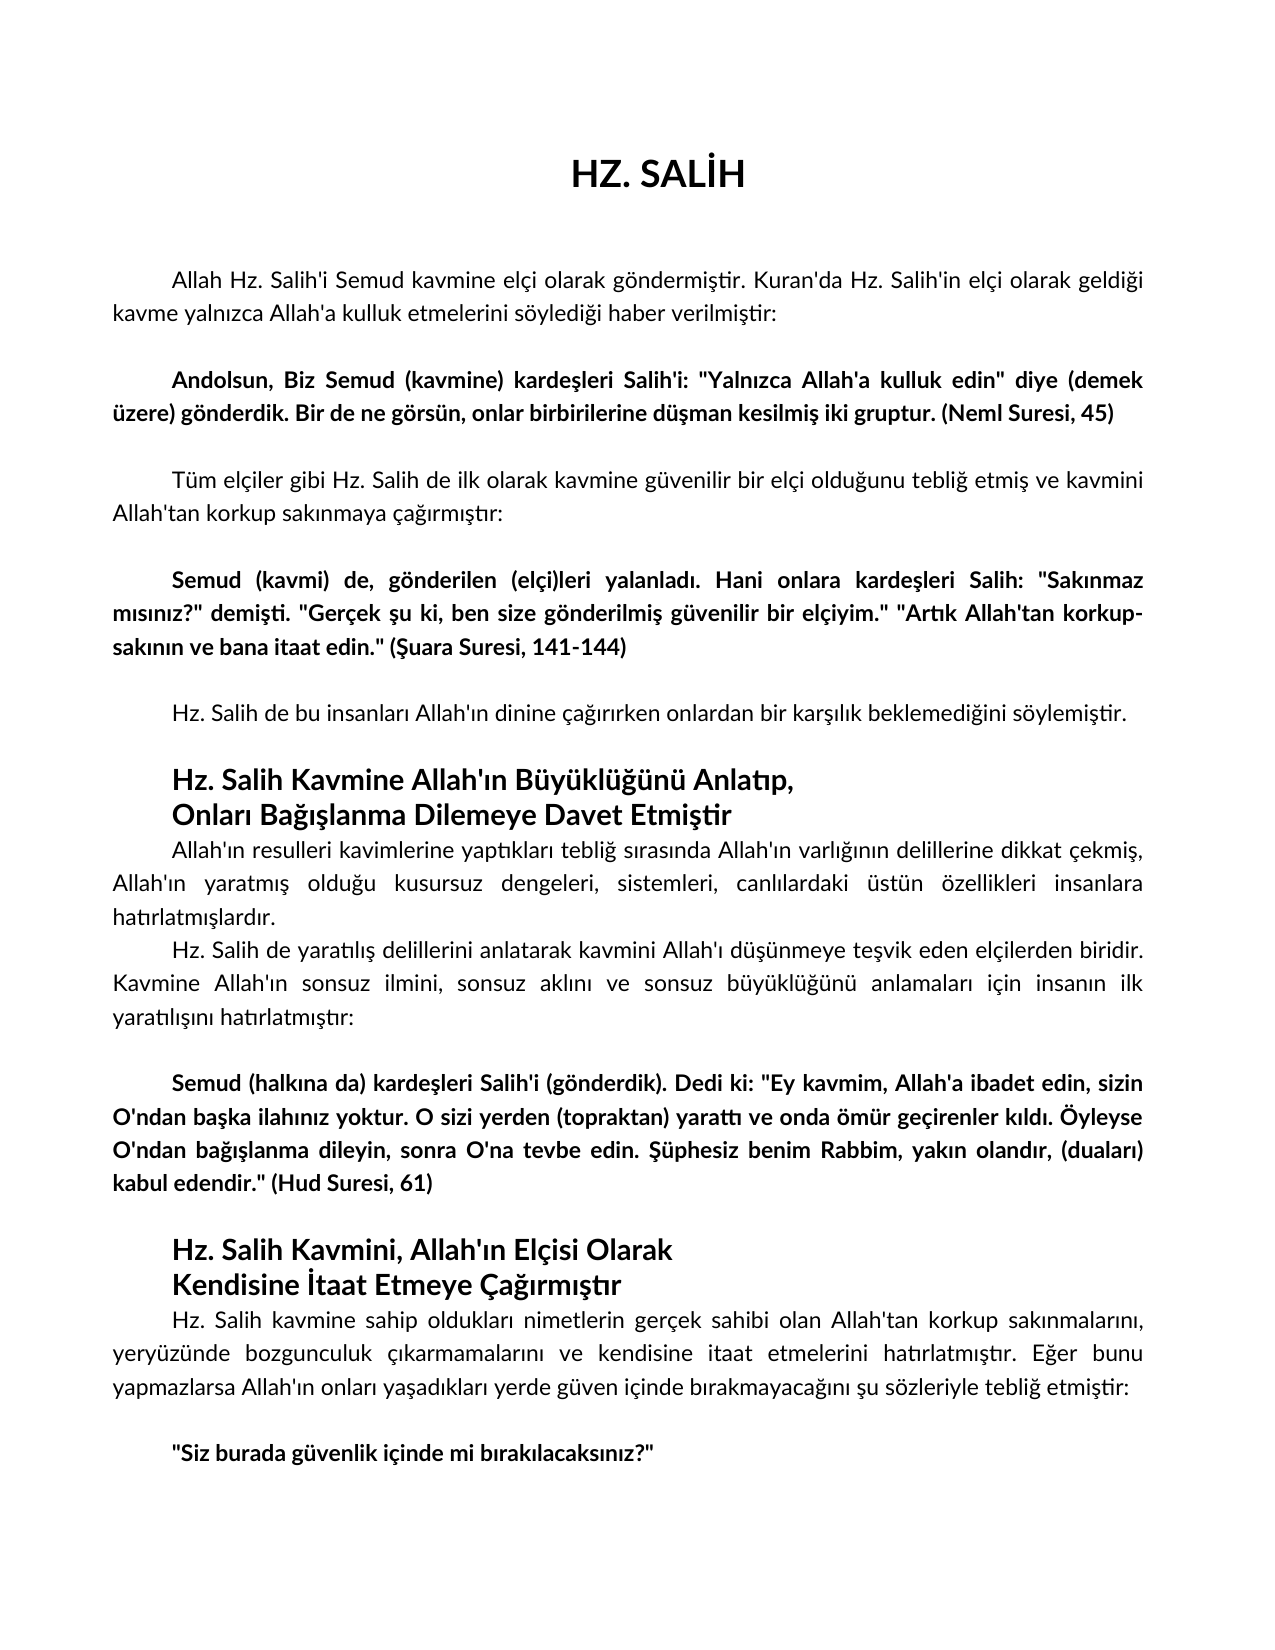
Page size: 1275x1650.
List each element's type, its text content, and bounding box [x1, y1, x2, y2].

text Hz. Salih Kavmine Allah'ın Büyüklüğünü Anlatıp, [112, 762, 1145, 797]
text Tüm elçiler gibi Hz. Salih de ilk olarak kavmine güvenilir bir elçi olduğunu tebliğ etmiş ve kavmini Allah'tan korkup sakınmaya çağırmıştır: [112, 462, 1145, 528]
text HZ. SALİH [112, 150, 1145, 195]
text Allah'ın resulleri kavimlerine yaptıkları tebliğ sırasında Allah'ın varlığının delillerine dikkat çekmiş, Allah'ın yaratmış olduğu kusursuz dengeleri, sistemleri, canlılardaki üstün özellikleri insanlara hatırlatmışlardır. [112, 832, 1145, 932]
text Hz. Salih kavmine sahip oldukları nimetlerin gerçek sahibi olan Allah'tan korkup sakınmalarını, yeryüzünde bozgunculuk çıkarmamalarını ve kendisine itaat etmelerini hatırlatmıştır. Eğer bunu yapmazlarsa Allah'ın onları yaşadıkları yerde güven içinde bırakmayacağını şu sözleriyle tebliğ etmiştir: [112, 1302, 1145, 1402]
text Andolsun, Biz Semud (kavmine) kardeşleri Salih'i: "Yalnızca Allah'a kulluk edin" diye (demek üzere) gönderdik. Bir de ne görsün, onlar birbirilerine düşman kesilmiş iki gruptur. (Neml Suresi, 45) [112, 362, 1145, 428]
text "Siz burada güvenlik içinde mi bırakılacaksınız?" [112, 1435, 1145, 1468]
text Hz. Salih de yaratılış delillerini anlatarak kavmini Allah'ı düşünmeye teşvik eden elçilerden biridir. Kavmine Allah'ın sonsuz ilmini, sonsuz aklını ve sonsuz büyüklüğünü anlamaları için insanın ilk yaratılışını hatırlatmıştır: [112, 932, 1145, 1032]
text Hz. Salih de bu insanları Allah'ın dinine çağırırken onlardan bir karşılık beklemediğini söylemiştir. [112, 695, 1145, 728]
text Onları Bağışlanma Dilemeye Davet Etmiştir [112, 797, 1145, 832]
text Semud (kavmi) de, gönderilen (elçi)leri yalanladı. Hani onlara kardeşleri Salih: "Sakınmaz mısınız?" demişti. "Gerçek şu ki, ben size gönderilmiş güvenilir bir elçiyim." "Artık Allah'tan korkup-sakının ve bana itaat edin." (Şuara Suresi, 141-144) [112, 562, 1145, 662]
text Allah Hz. Salih'i Semud kavmine elçi olarak göndermiştir. Kuran'da Hz. Salih'in elçi olarak geldiği kavme yalnızca Allah'a kulluk etmelerini söylediği haber verilmiştir: [112, 262, 1145, 328]
text Semud (halkına da) kardeşleri Salih'i (gönderdik). Dedi ki: "Ey kavmim, Allah'a ibadet edin, sizin O'ndan başka ilahınız yoktur. O sizi yerden (topraktan) yarattı ve onda ömür geçirenler kıldı. Öyleyse O'ndan bağışlanma dileyin, sonra O'na tevbe edin. Şüphesiz benim Rabbim, yakın olandır, (duaları) kabul edendir." (Hud Suresi, 61) [112, 1065, 1145, 1198]
text Kendisine İtaat Etmeye Çağırmıştır [112, 1267, 1145, 1302]
text Hz. Salih Kavmini, Allah'ın Elçisi Olarak [112, 1232, 1145, 1267]
